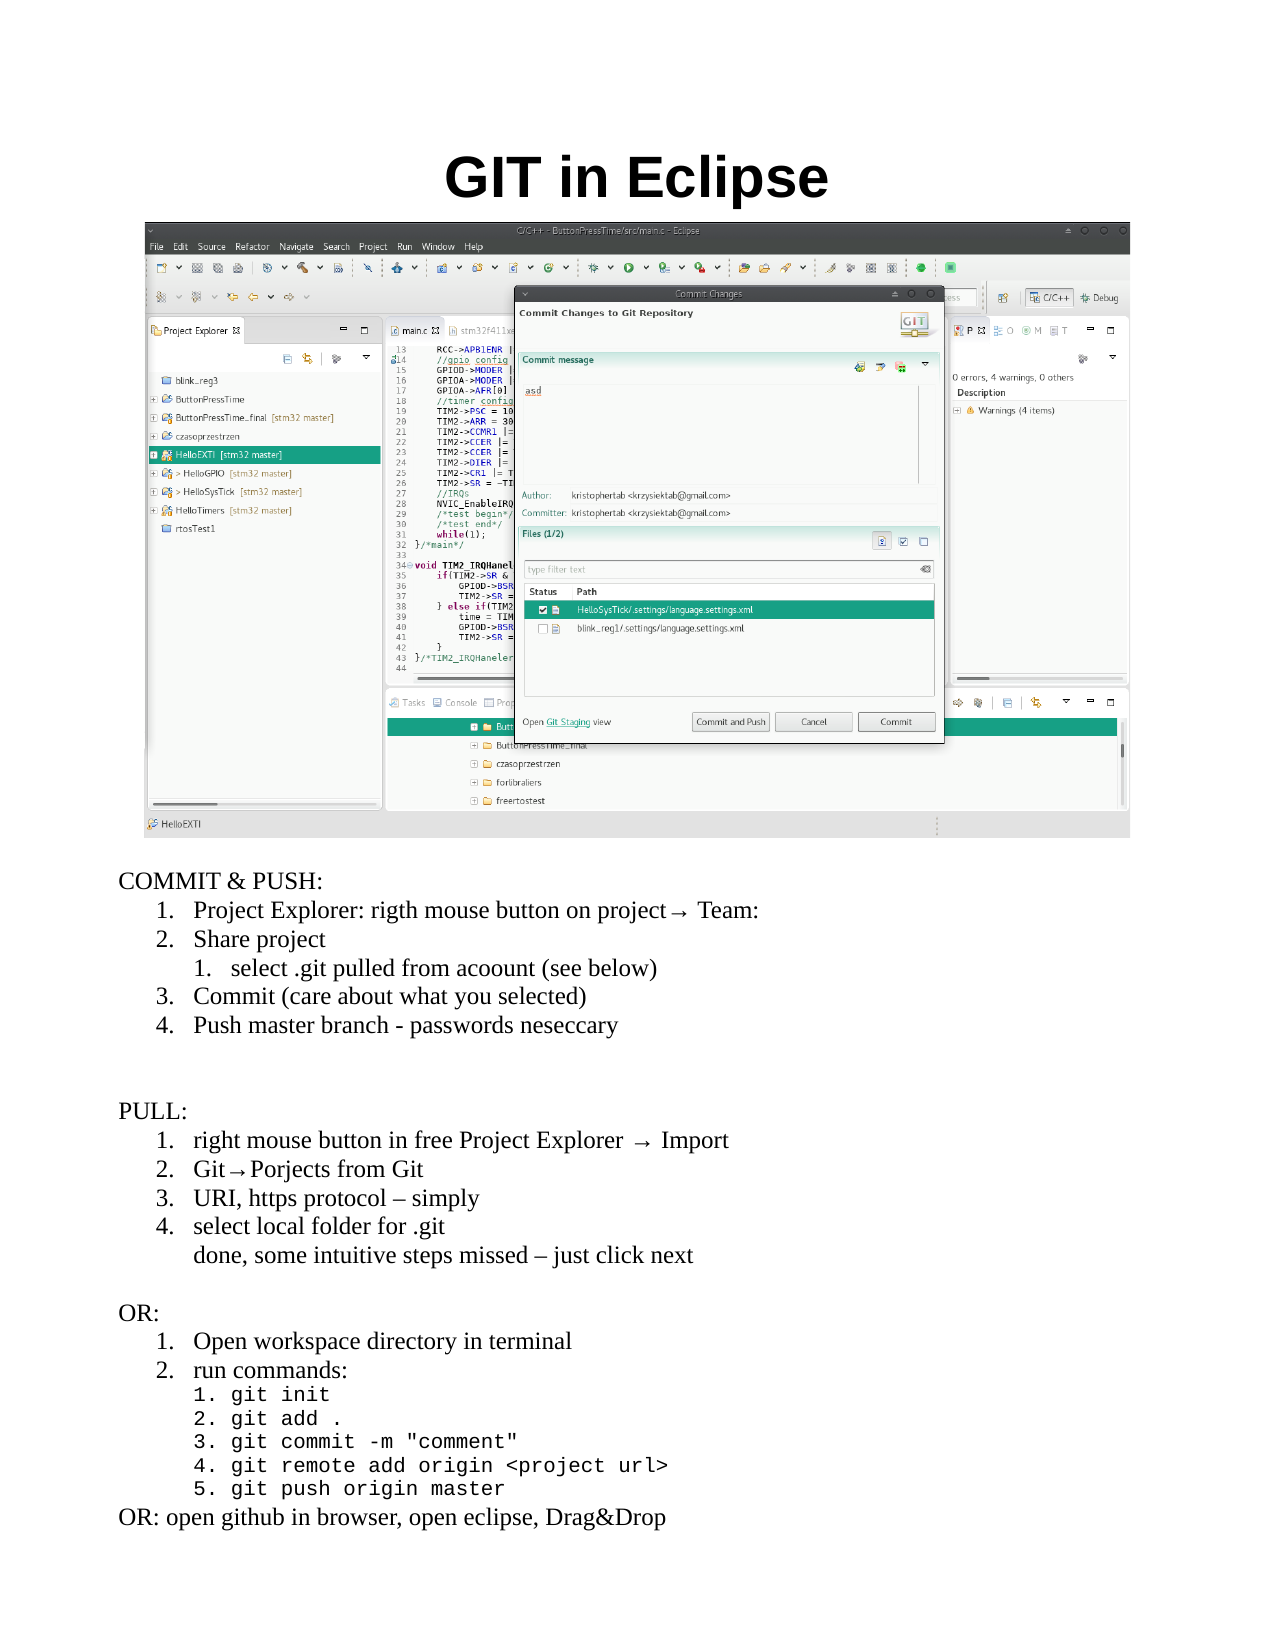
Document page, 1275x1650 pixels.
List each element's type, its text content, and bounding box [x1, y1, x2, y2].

list Project Explorer: rigth mouse button on project→ Team: [156, 895, 1157, 924]
list run commands: [156, 1355, 1157, 1384]
list git commit -m "comment" [193, 1431, 1157, 1455]
list URI, https protocol – simply [156, 1183, 1157, 1211]
title GIT in Eclipse [118, 143, 1157, 210]
text PULL: [118, 1096, 1157, 1125]
picture [144, 222, 1131, 838]
list done, some intuitive steps missed – just click next [156, 1240, 1157, 1269]
list Commit (care about what you selected) [156, 981, 1157, 1010]
text OR: [118, 1298, 1157, 1326]
list select local folder for .git [156, 1211, 1157, 1240]
text COMMIT & PUSH: [118, 866, 1157, 895]
list Open workspace directory in terminal [156, 1326, 1157, 1355]
list git push origin master [193, 1478, 1157, 1502]
list git init [193, 1384, 1157, 1407]
text OR: open github in browser, open eclipse, Drag&Drop [118, 1502, 1157, 1531]
list Git→Porjects from Git [156, 1154, 1157, 1183]
list Push master branch - passwords neseccary [156, 1010, 1157, 1039]
list Share project [156, 924, 1157, 953]
list right mouse button in free Project Explorer → Import [156, 1125, 1157, 1154]
list select .git pulled from acoount (see below) [193, 953, 1157, 981]
list git remote add origin <project url> [193, 1455, 1157, 1478]
list git add . [193, 1407, 1157, 1431]
